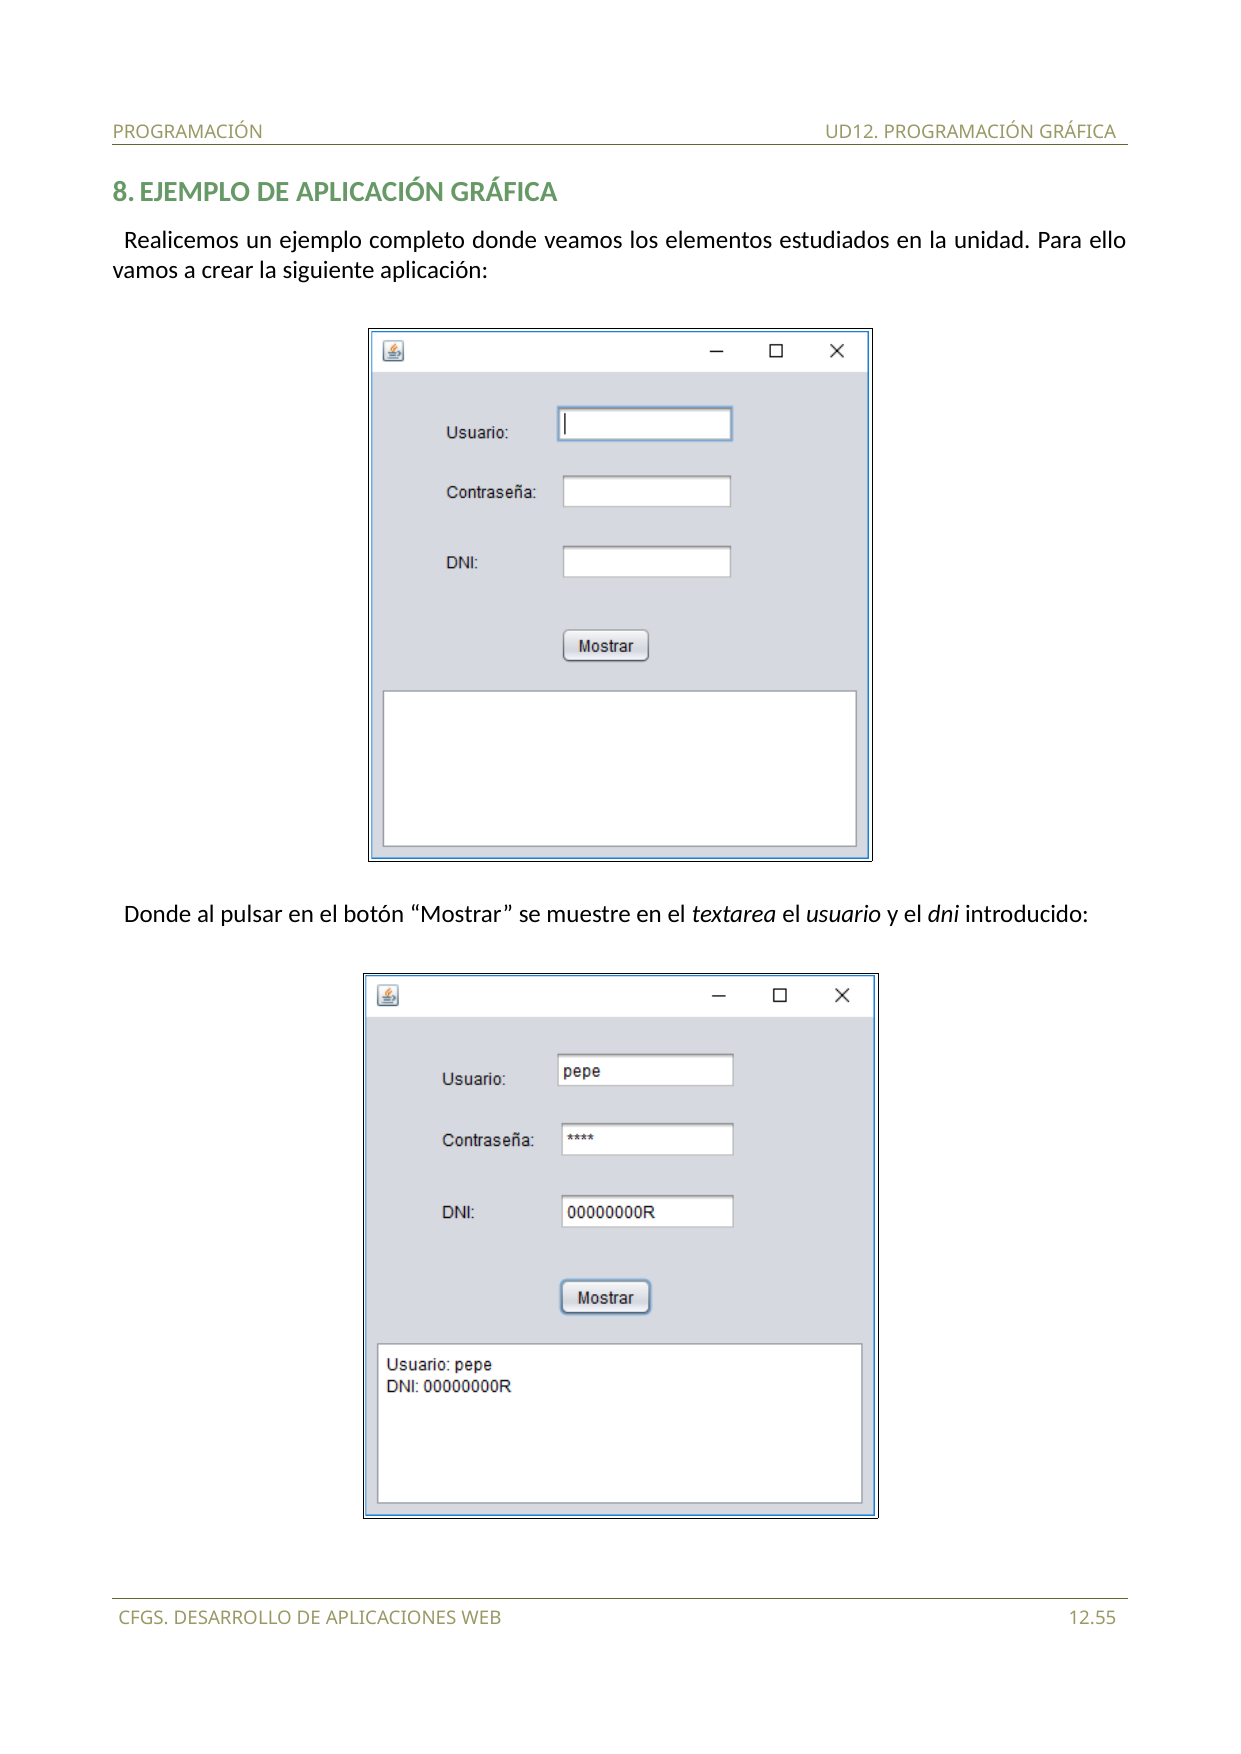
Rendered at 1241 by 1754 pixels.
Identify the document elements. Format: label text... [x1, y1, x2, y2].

picture [365, 975, 875, 1516]
text Realicemos un ejemplo completo donde veamos los elementos estudiados en la unidad. Para ello vamos a crear la siguiente aplicación: [112, 224, 1128, 285]
picture [371, 331, 869, 859]
subtitle Ejemplo de aplicación gráfica [112, 173, 1128, 209]
text Donde al pulsar en el botón “Mostrar” se muestre en el textarea el usuario y el dni introducido: [112, 898, 1128, 929]
